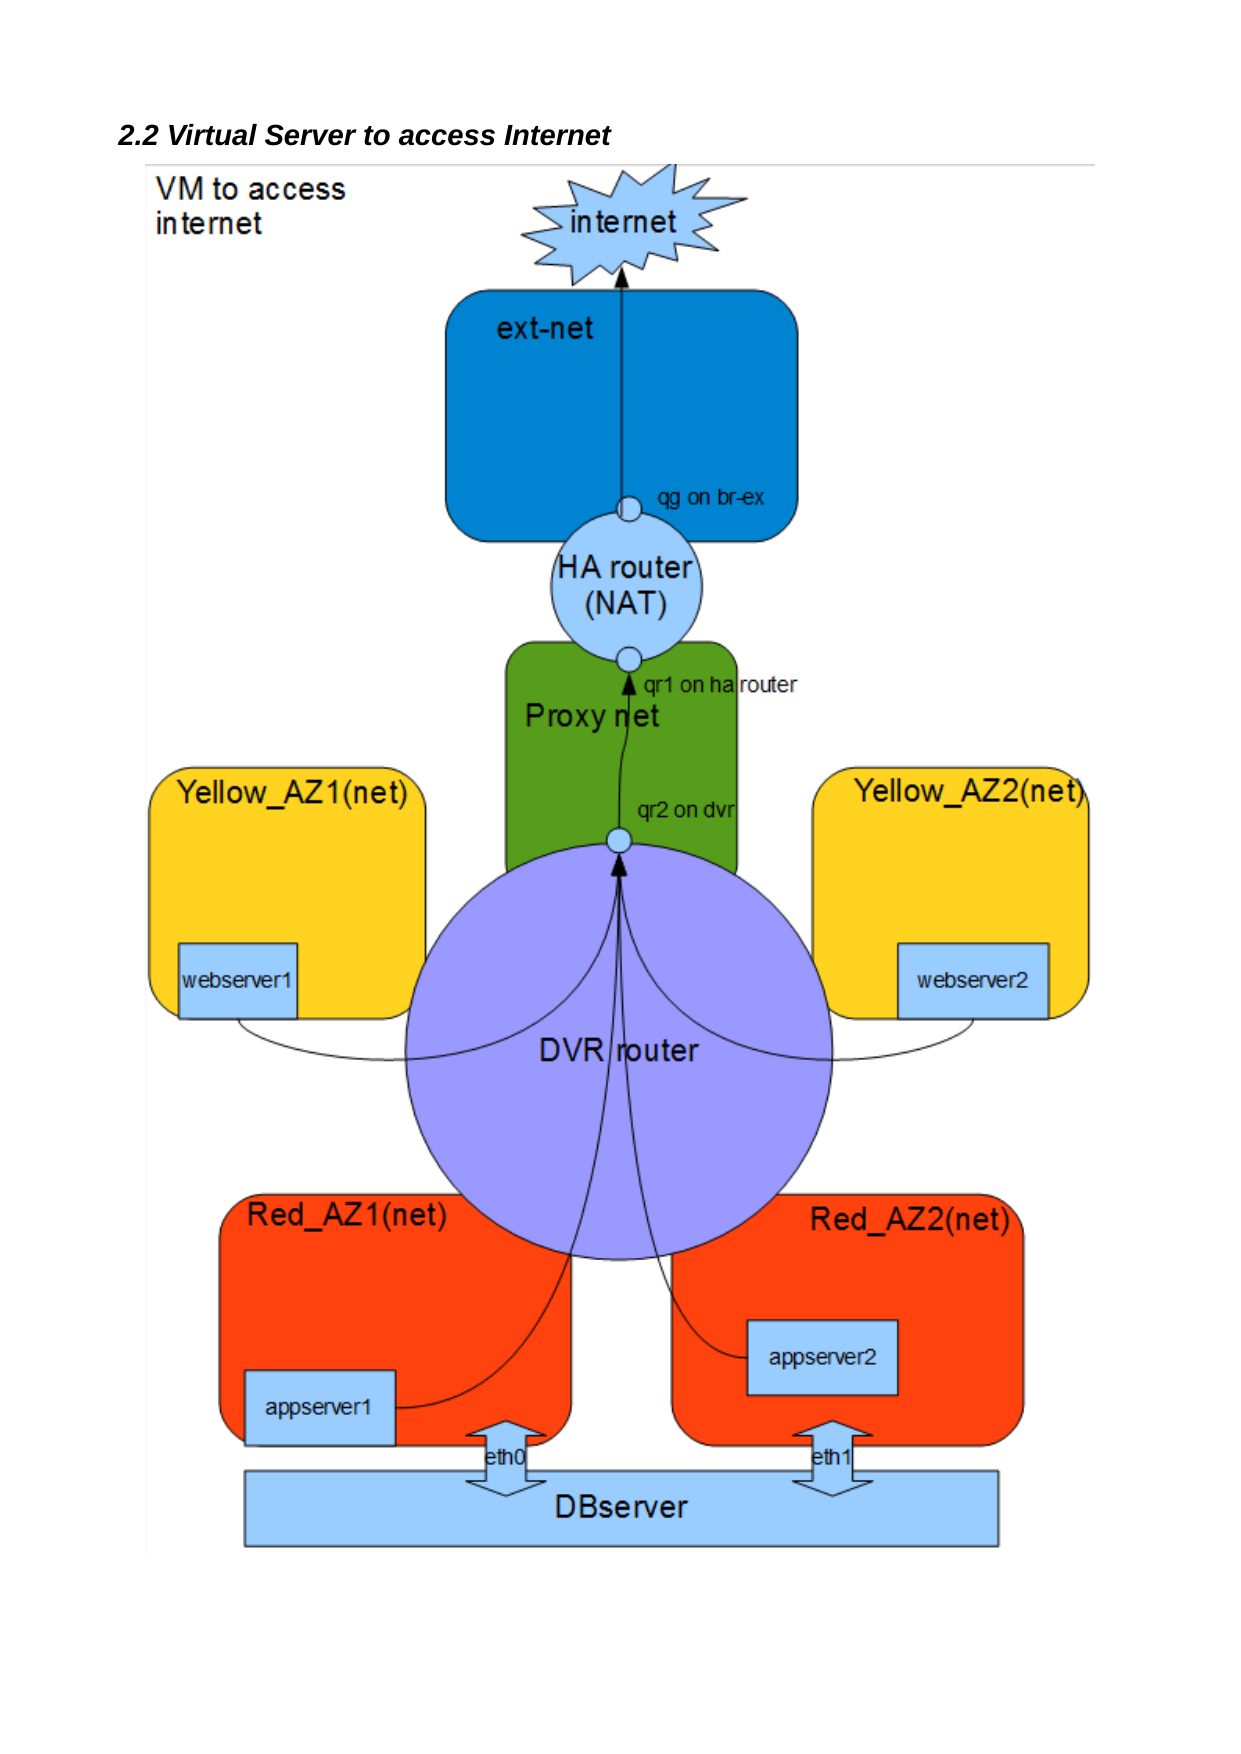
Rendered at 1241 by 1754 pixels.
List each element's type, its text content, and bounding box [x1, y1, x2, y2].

picture [145, 164, 1095, 1554]
subtitle 2.2 Virtual Server to access Internet [118, 118, 1122, 152]
